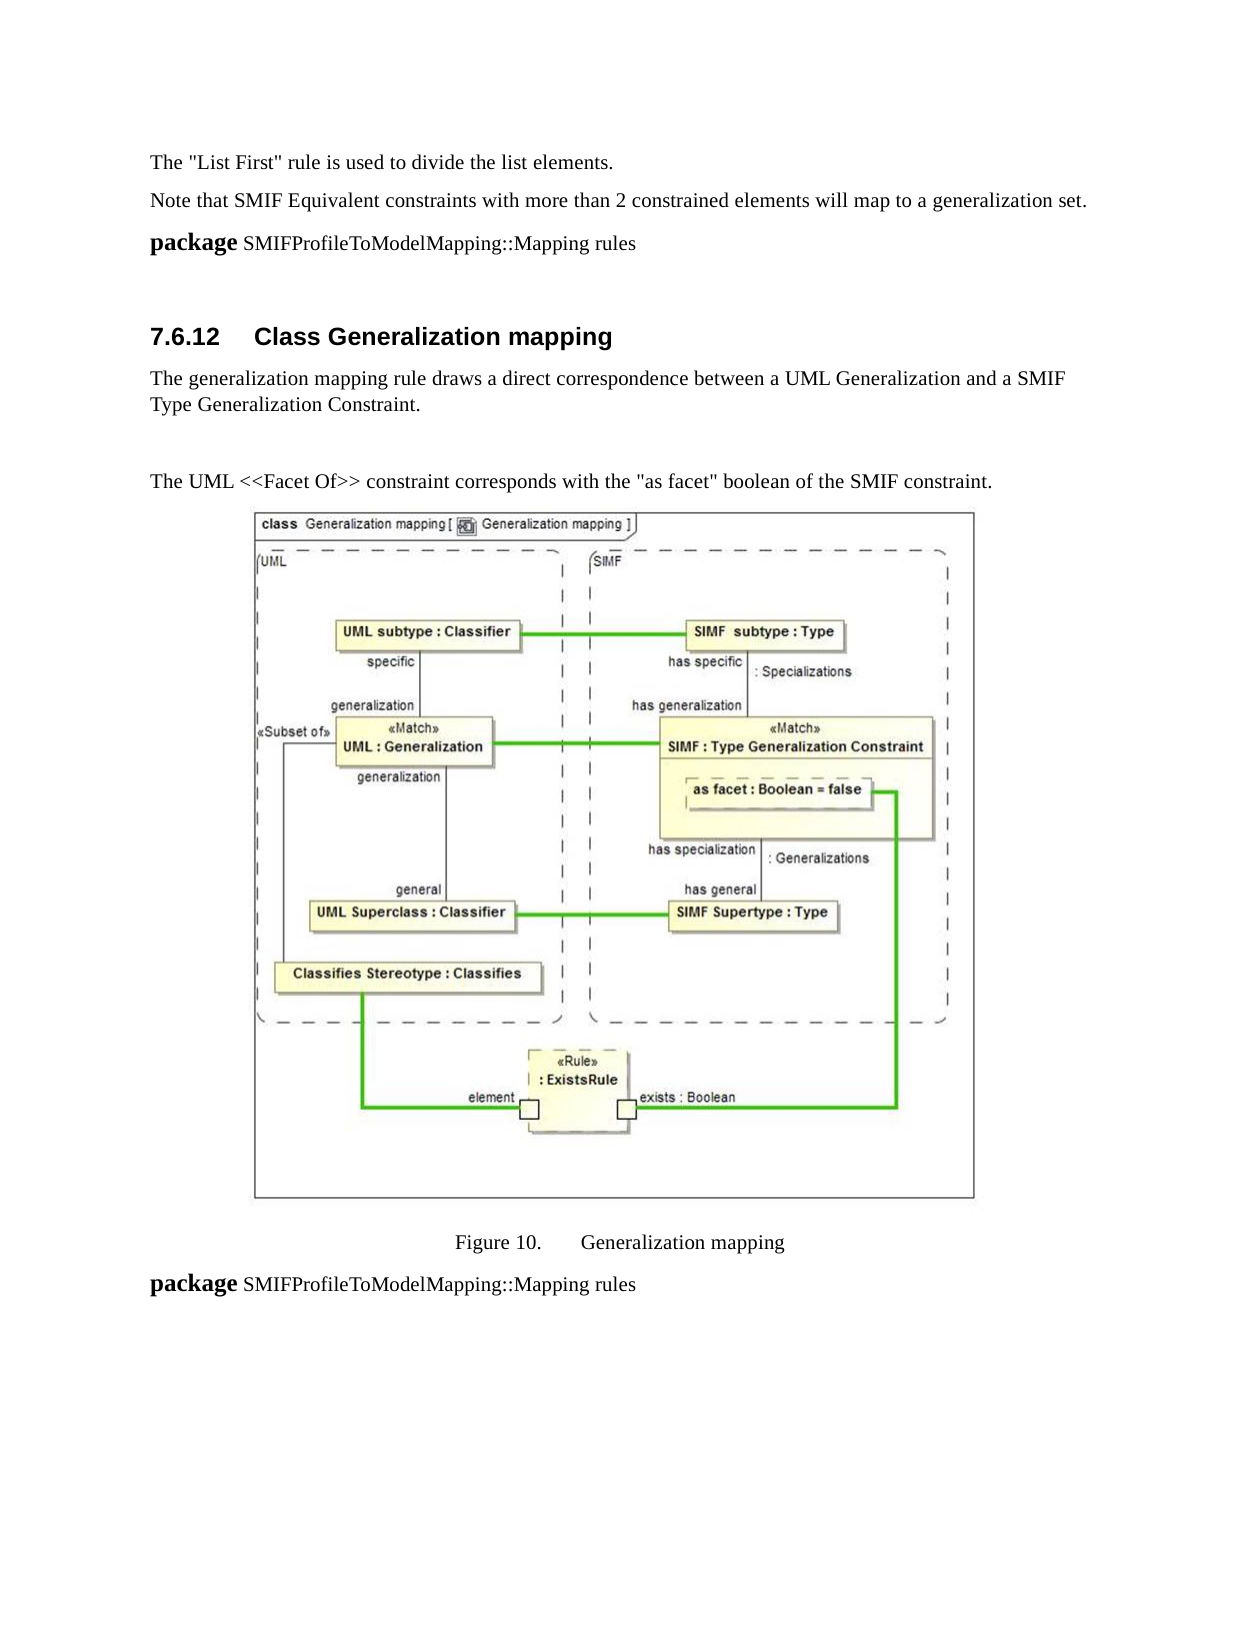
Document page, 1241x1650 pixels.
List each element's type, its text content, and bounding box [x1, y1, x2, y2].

picture [248, 506, 992, 1216]
text Figure 10. Generalization mapping [150, 1230, 1090, 1254]
text package SMIFProfileToModelMapping::Mapping rules [150, 1268, 1090, 1297]
text The "List First" rule is used to divide the list elements. [150, 150, 1090, 174]
text Note that SMIF Equivalent constraints with more than 2 constrained elements will map to a generalization set. [150, 188, 1090, 212]
text The generalization mapping rule draws a direct correspondence between a UML Generalization and a SMIF Type Generalization Constraint. [150, 366, 1090, 416]
text The UML <<Facet Of>> constraint corresponds with the "as facet" boolean of the SMIF constraint. [150, 468, 1090, 493]
subtitle Class Generalization mapping [150, 322, 1090, 351]
text package SMIFProfileToModelMapping::Mapping rules [150, 226, 1090, 256]
